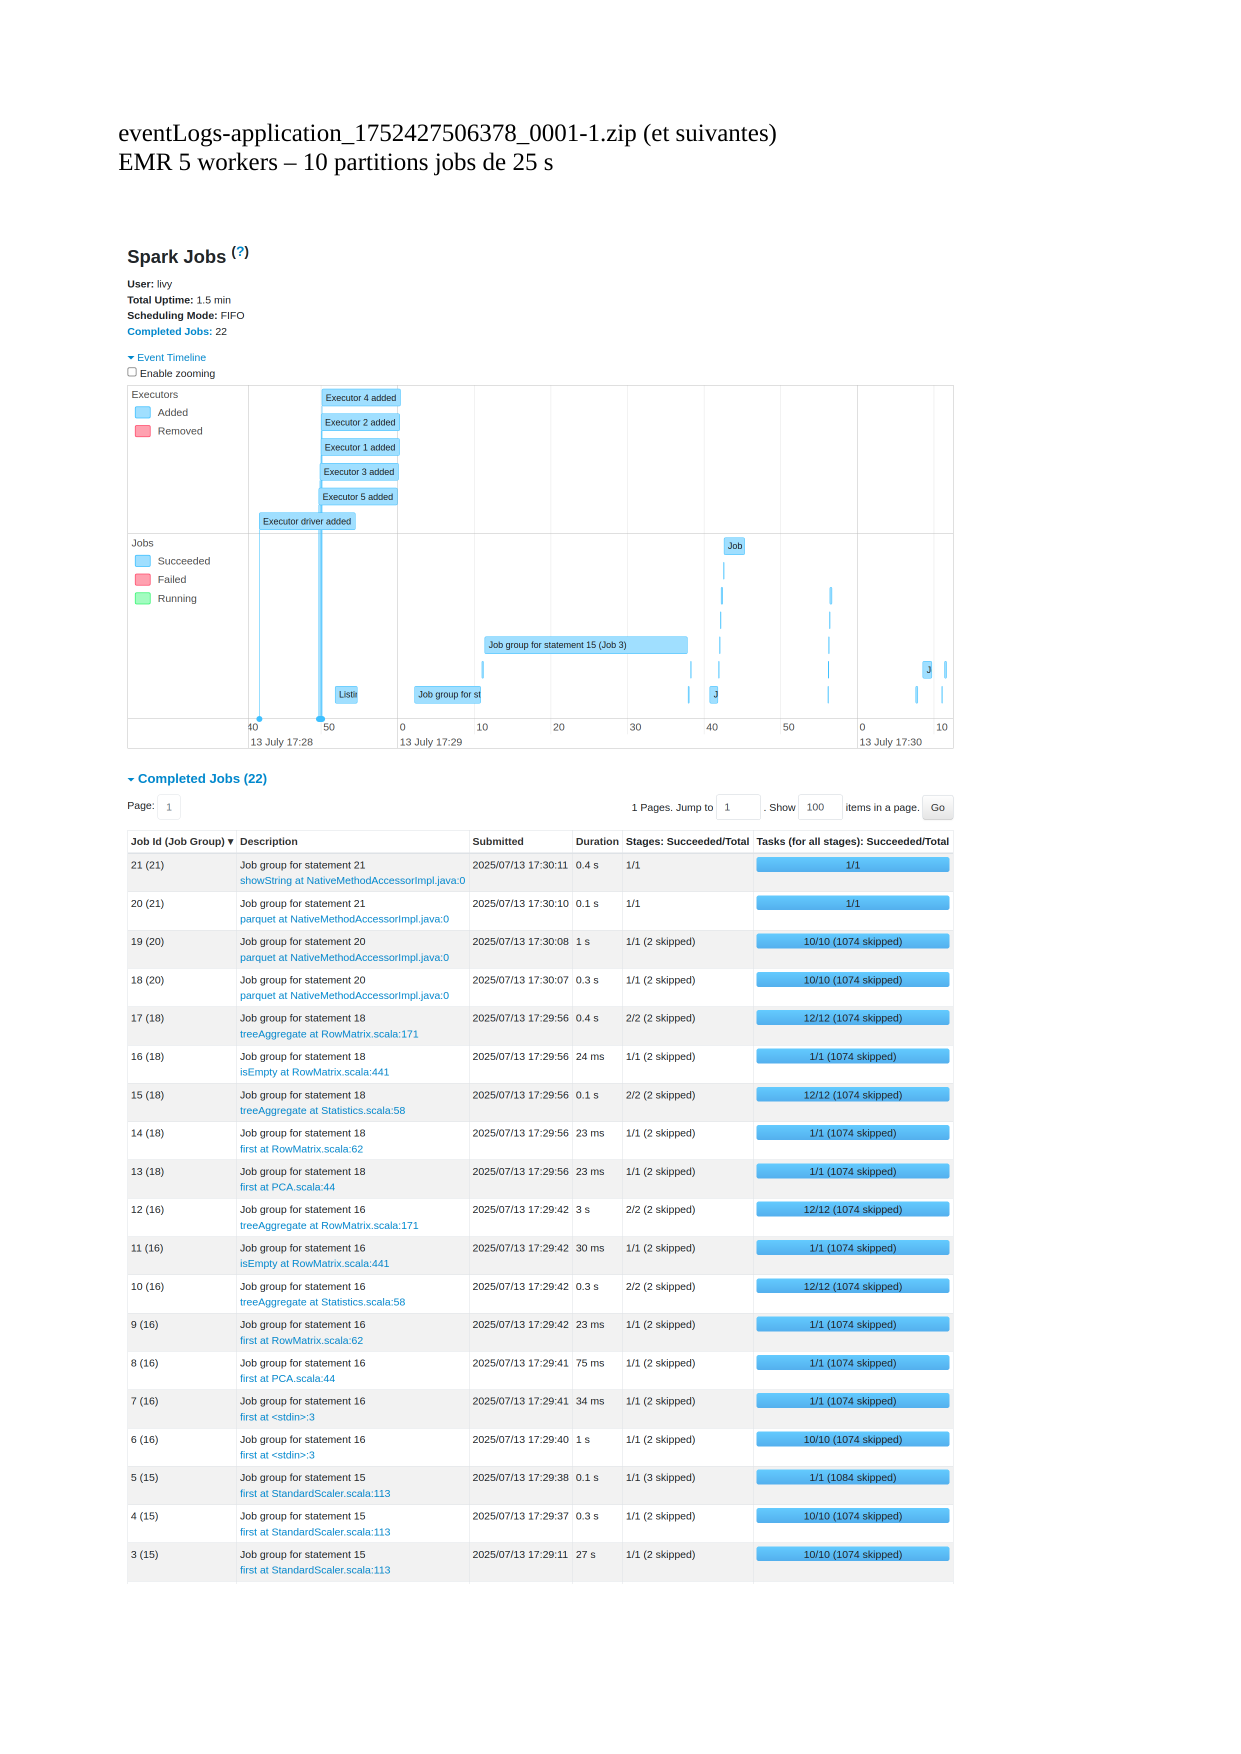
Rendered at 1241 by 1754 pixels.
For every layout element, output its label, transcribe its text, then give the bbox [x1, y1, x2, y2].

picture [118, 245, 961, 1584]
text EMR 5 workers – 10 partitions jobs de 25 s [118, 147, 1122, 176]
text eventLogs-application_1752427506378_0001-1.zip (et suivantes) [118, 118, 1122, 147]
